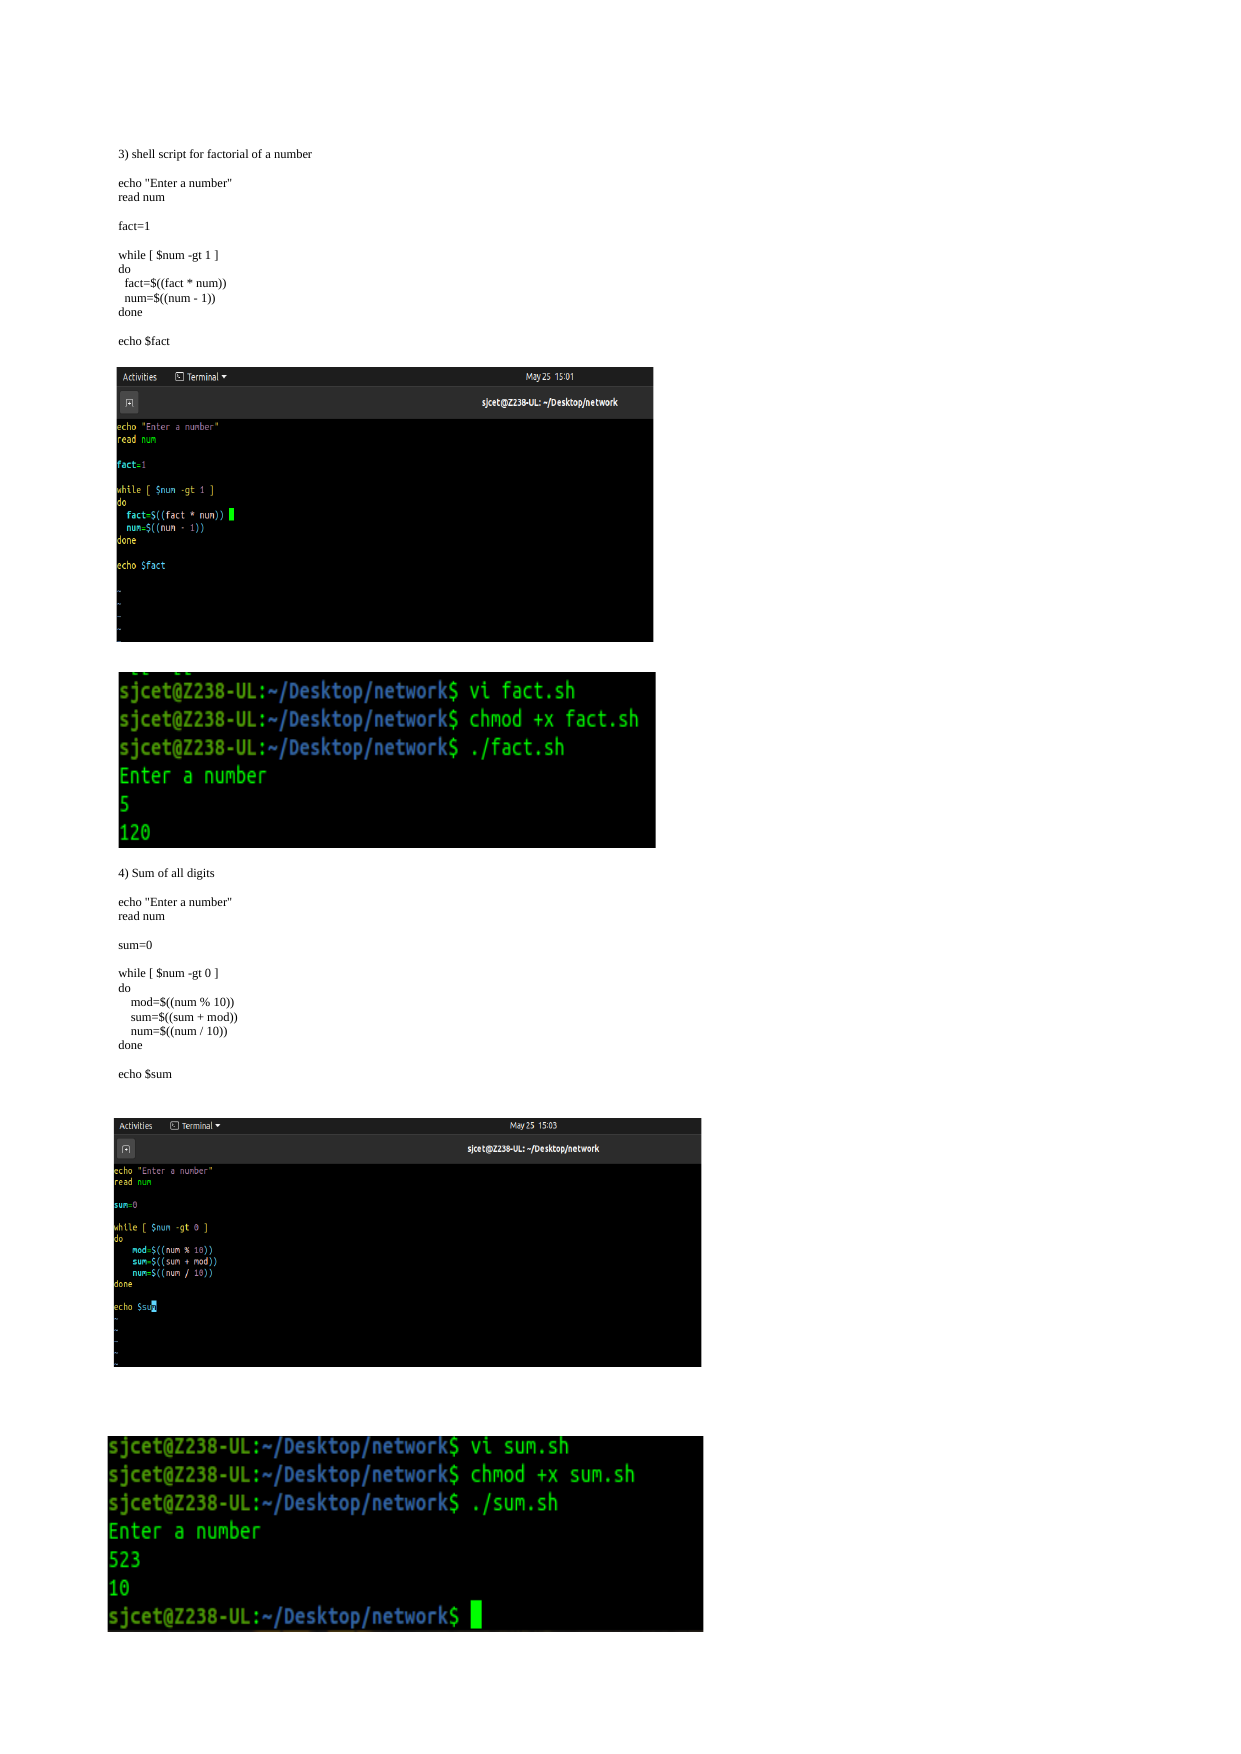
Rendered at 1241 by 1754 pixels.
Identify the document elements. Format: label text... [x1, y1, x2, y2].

picture [118, 672, 656, 848]
text while [ $num -gt 1 ] [118, 247, 1122, 262]
text do [118, 262, 1122, 276]
text num=$((num - 1)) [118, 291, 1122, 305]
text mod=$((num % 10)) [118, 995, 1122, 1009]
text num=$((num / 10)) [118, 1024, 1122, 1038]
text 3) shell script for factorial of a number [118, 147, 1122, 161]
text echo $sum [118, 1067, 1122, 1081]
text done [118, 1038, 1122, 1052]
text do [118, 981, 1122, 995]
text echo "Enter a number" [118, 894, 1122, 909]
text fact=$((fact * num)) [118, 276, 1122, 291]
text read num [118, 909, 1122, 923]
text fact=1 [118, 219, 1122, 233]
text done [118, 305, 1122, 319]
text sum=0 [118, 937, 1122, 952]
text sum=$((sum + mod)) [118, 1009, 1122, 1024]
text read num [118, 190, 1122, 204]
text 4) Sum of all digits [118, 866, 1122, 880]
text while [ $num -gt 0 ] [118, 966, 1122, 981]
text echo $fact [118, 334, 1122, 348]
picture [116, 367, 654, 642]
text echo "Enter a number" [118, 176, 1122, 190]
picture [113, 1118, 702, 1367]
picture [107, 1436, 704, 1632]
